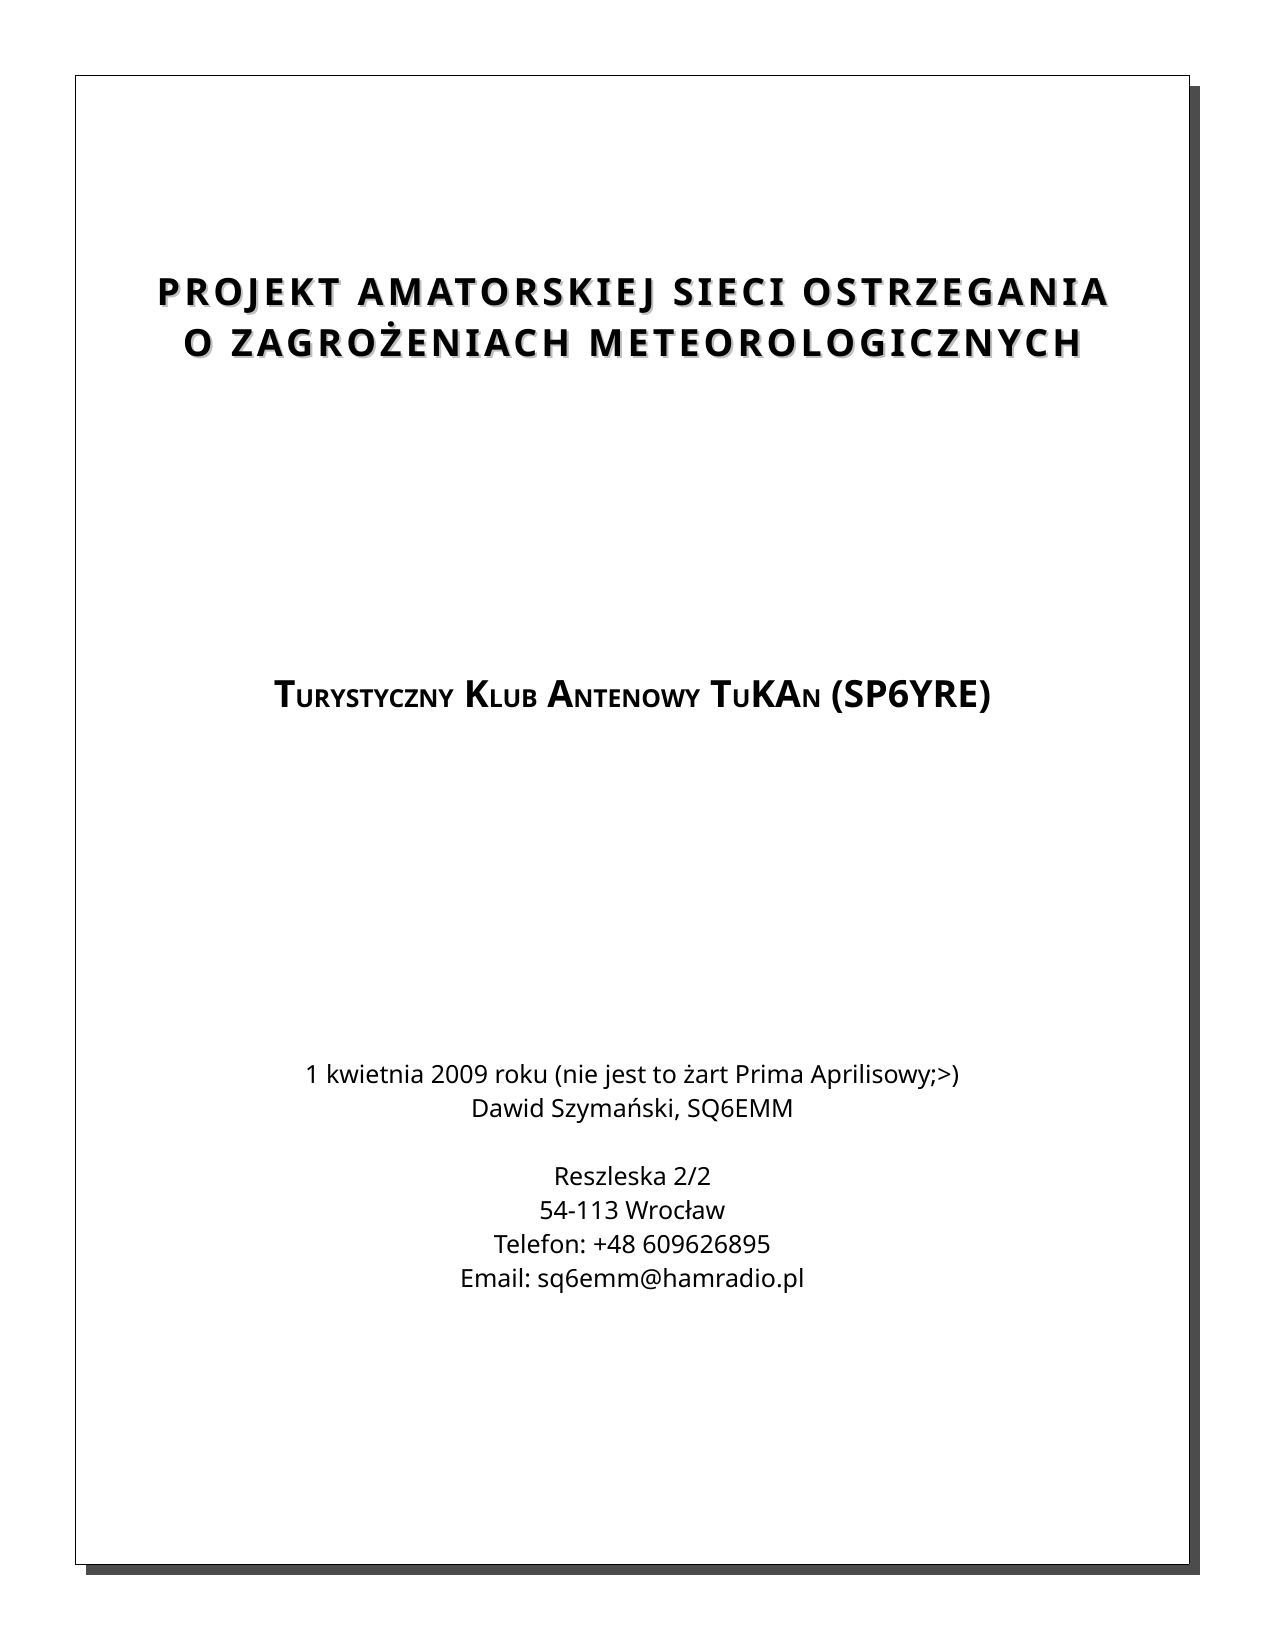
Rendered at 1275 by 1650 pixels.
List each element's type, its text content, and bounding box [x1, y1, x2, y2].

text 1 kwietnia 2009 roku (nie jest to żart Prima Aprilisowy;>) [78, 1056, 1186, 1090]
text Dawid Szymański, SQ6EMM [78, 1090, 1186, 1124]
text 54-113 Wrocław [78, 1192, 1186, 1227]
text Turystyczny Klub Antenowy TuKAn (SP6YRE) [78, 668, 1186, 719]
text Telefon: +48 609626895 [78, 1227, 1186, 1261]
text Email: sq6emm@hamradio.pl [78, 1261, 1186, 1295]
title Projekt amatorskiej sieci ostrzegania o zagrożeniach meteorologicznych [78, 266, 1186, 368]
text Reszleska 2/2 [78, 1158, 1186, 1192]
